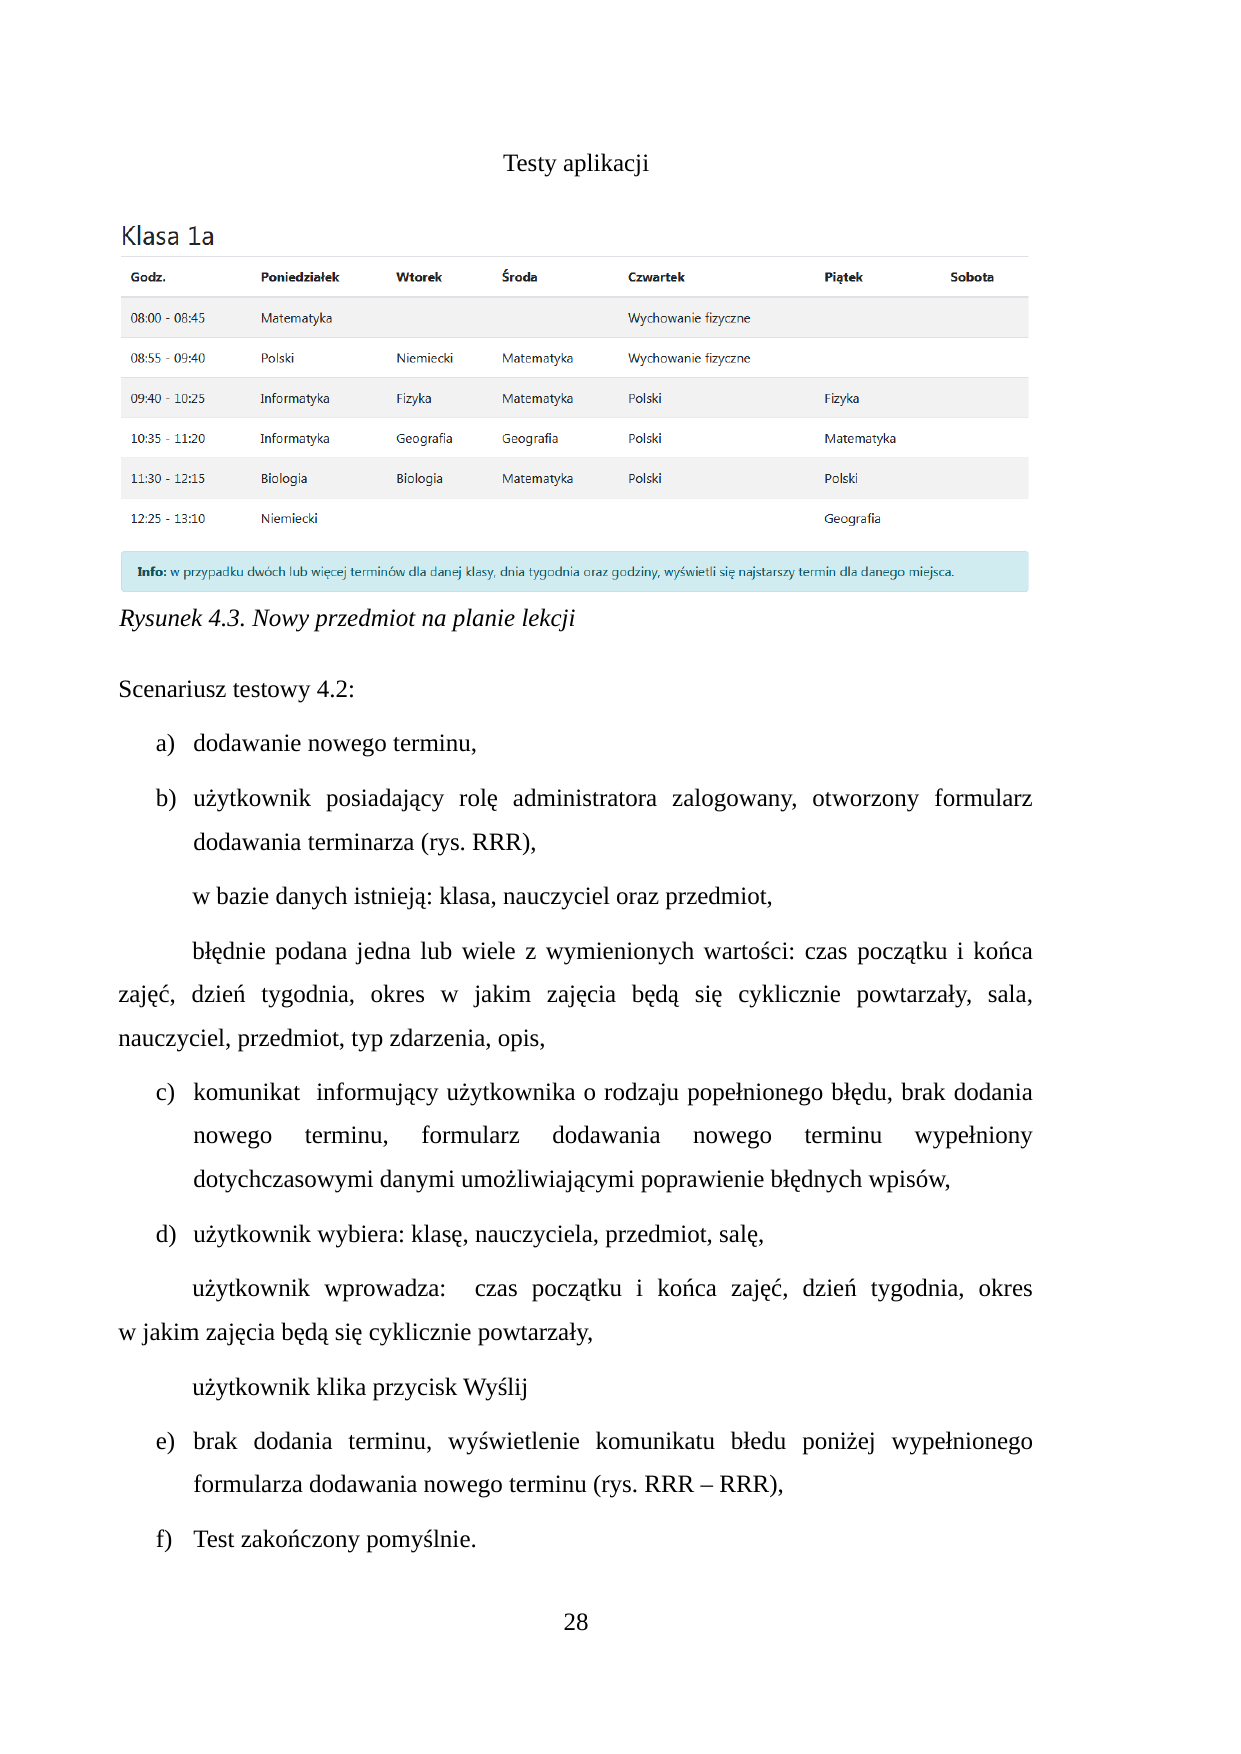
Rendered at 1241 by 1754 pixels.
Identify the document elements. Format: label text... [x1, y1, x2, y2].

text użytkownik wprowadza: czas początku i końca zajęć, dzień tygodnia, okres w jakim zajęcia będą się cyklicznie powtarzały, [118, 1273, 1033, 1345]
list użytkownik posiadający rolę administratora zalogowany, otworzony formularz dodawania terminarza (rys. RRR), [156, 783, 1033, 855]
text w bazie danych istnieją: klasa, nauczyciel oraz przedmiot, [118, 881, 1033, 910]
picture [119, 218, 1033, 598]
list Test zakończony pomyślnie. [156, 1524, 1033, 1553]
list komunikat informujący użytkownika o rodzaju popełnionego błędu, brak dodania nowego terminu, formularz dodawania nowego terminu wypełniony dotychczasowymi danymi umożliwiającymi poprawienie błędnych wpisów, [156, 1077, 1033, 1192]
text Scenariusz testowy 4.2: [118, 674, 1033, 702]
text błędnie podana jedna lub wiele z wymienionych wartości: czas początku i końca zajęć, dzień tygodnia, okres w jakim zajęcia będą się cyklicznie powtarzały, sala, nauczyciel, przedmiot, typ zdarzenia, opis, [118, 936, 1033, 1051]
list brak dodania terminu, wyświetlenie komunikatu błedu poniżej wypełnionego formularza dodawania nowego terminu (rys. RRR – RRR), [156, 1426, 1033, 1498]
list dodawanie nowego terminu, [156, 728, 1033, 757]
text Rysunek 4.3. Nowy przedmiot na planie lekcji [119, 598, 1033, 632]
list użytkownik wybiera: klasę, nauczyciela, przedmiot, salę, [156, 1219, 1033, 1247]
text użytkownik klika przycisk Wyślij [118, 1372, 1033, 1400]
